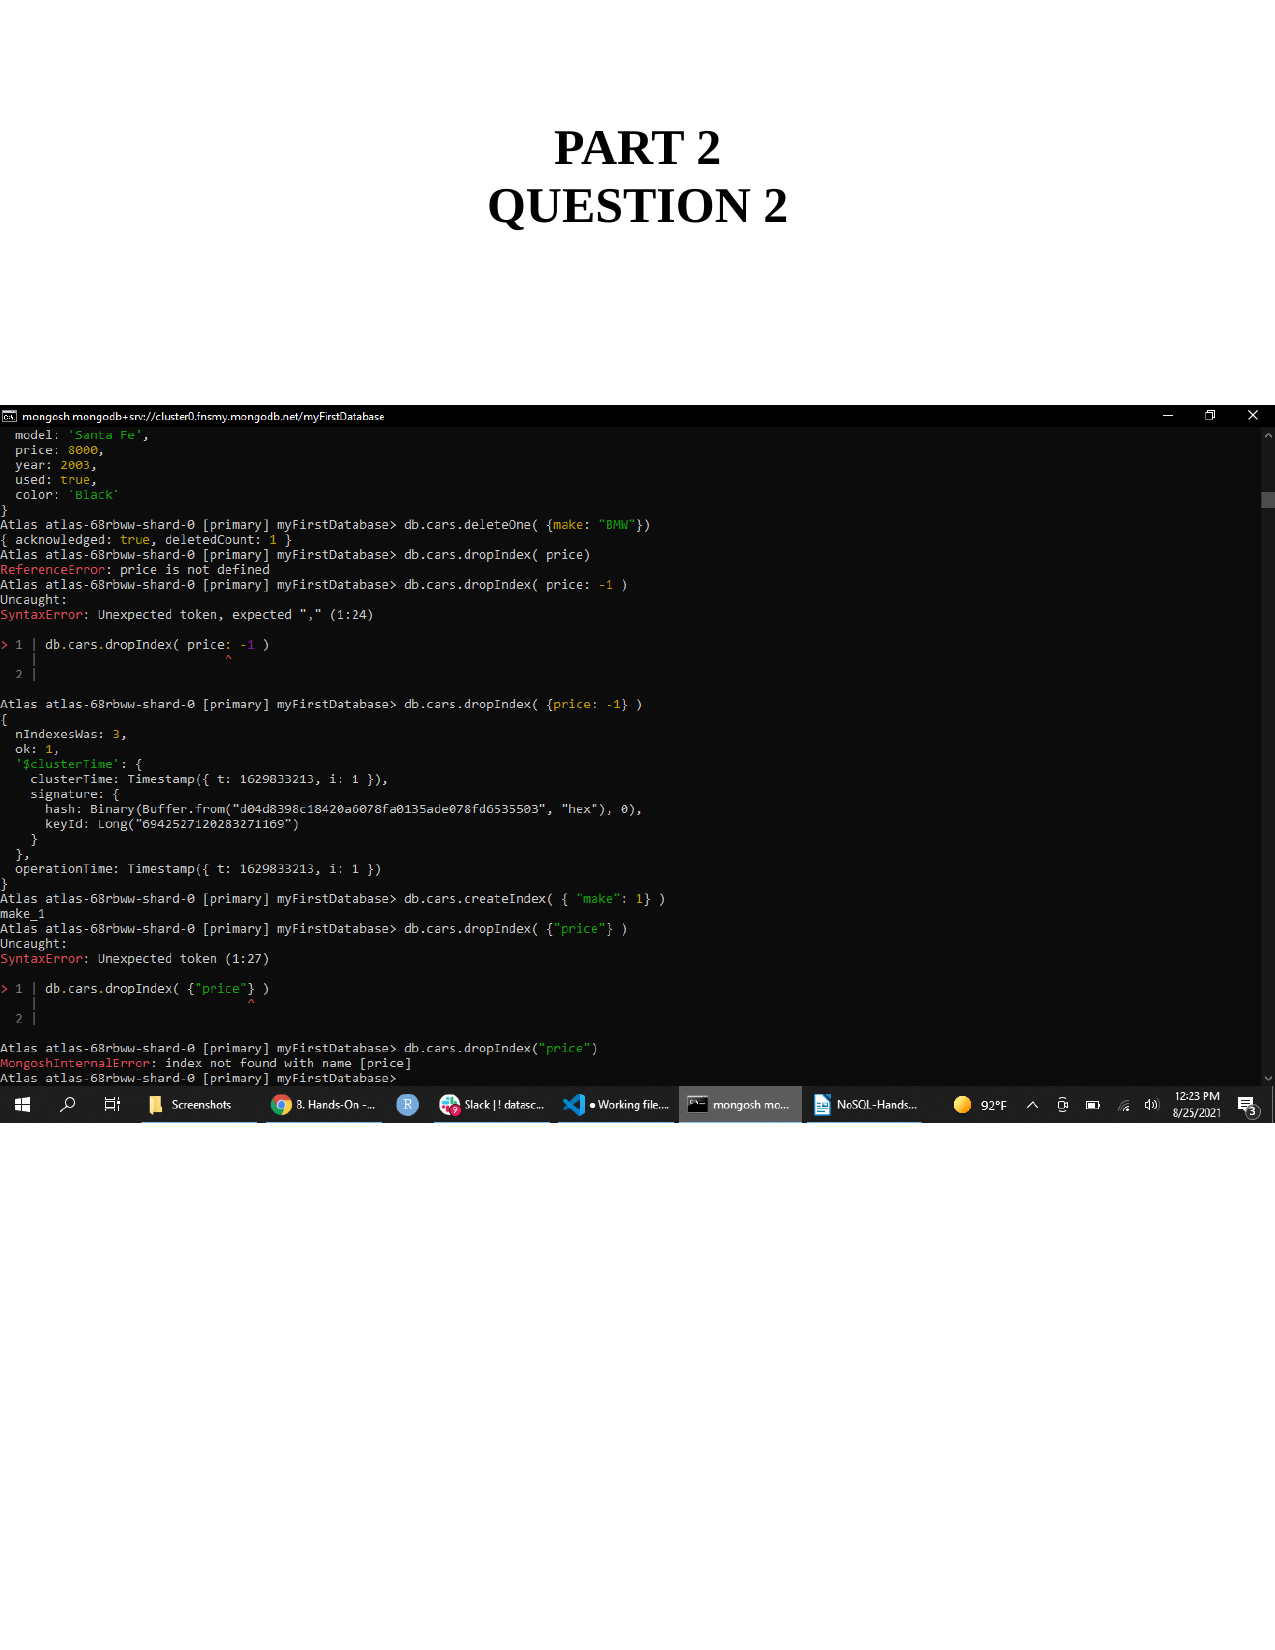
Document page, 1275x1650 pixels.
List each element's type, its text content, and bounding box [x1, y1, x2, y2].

picture [0, 405, 1275, 1123]
text QUESTION 2 [118, 176, 1157, 233]
text PART 2 [118, 118, 1157, 176]
